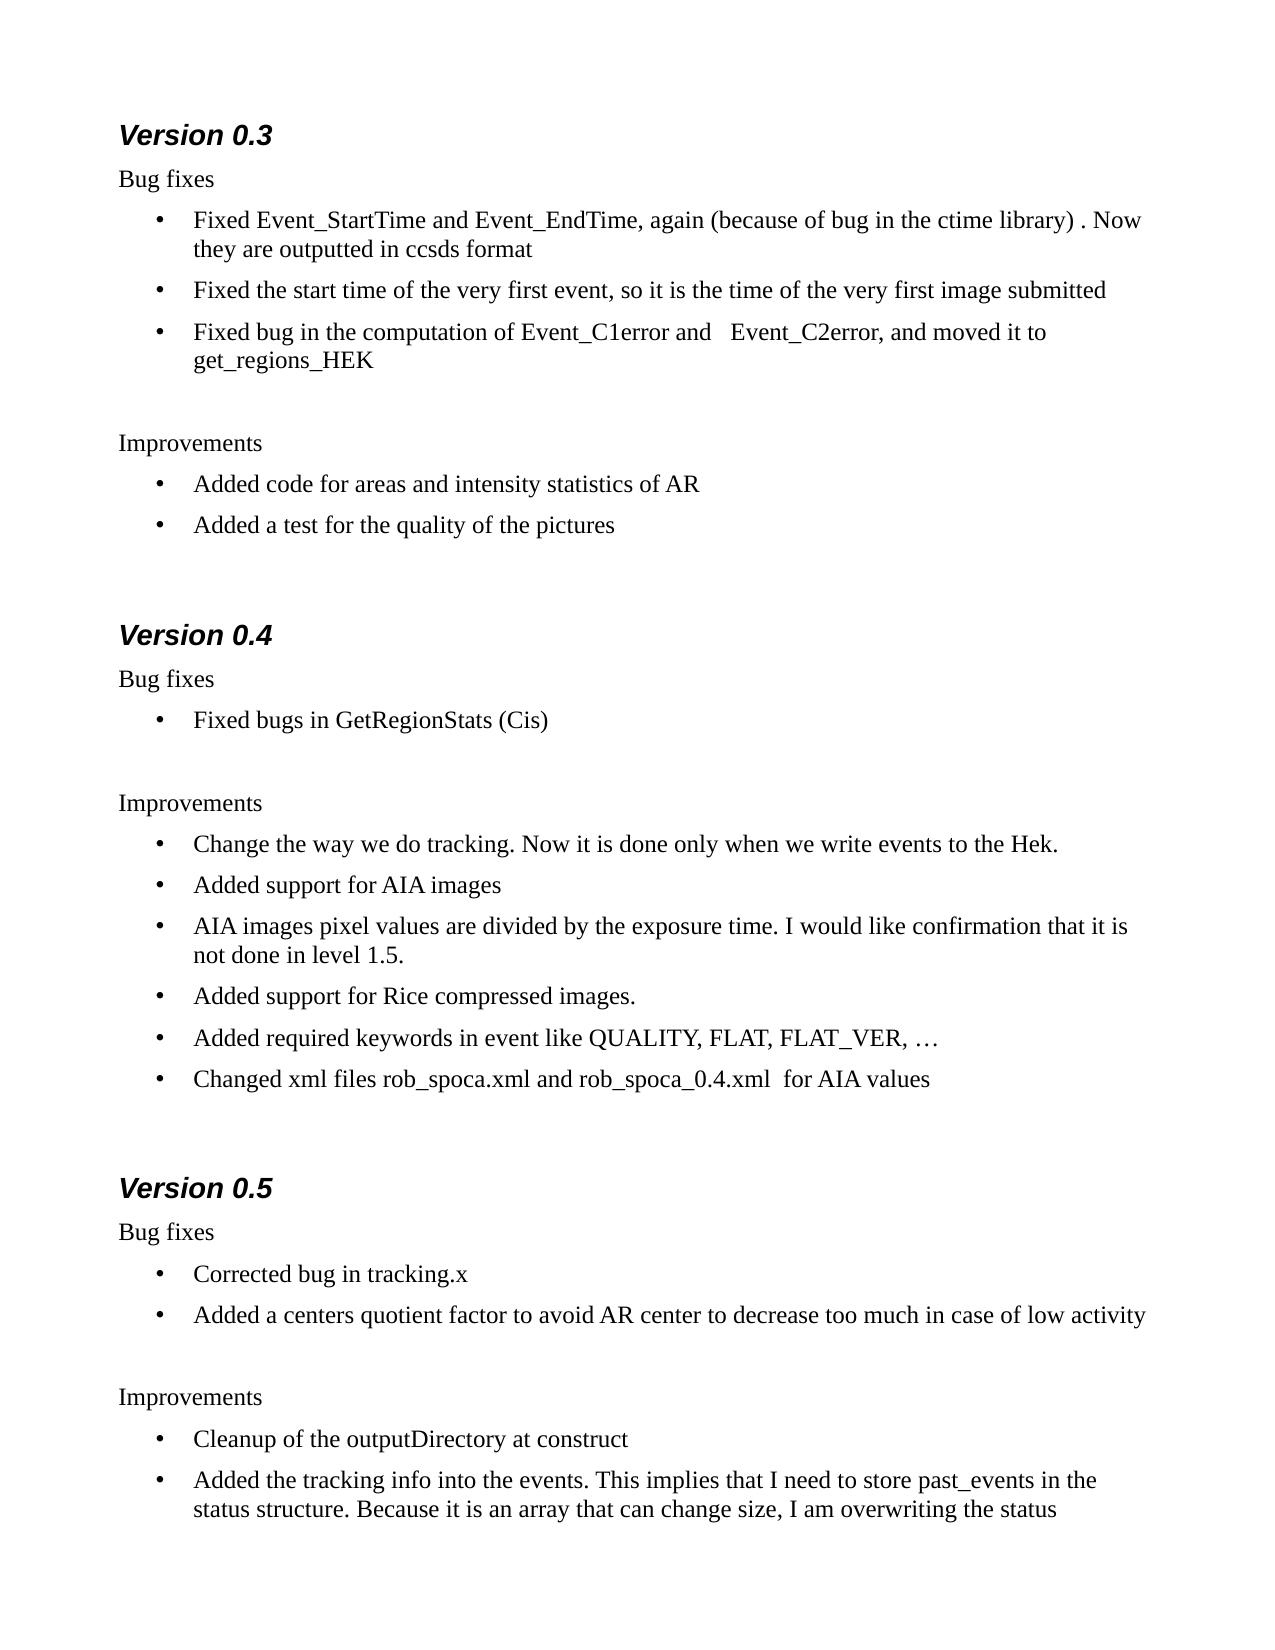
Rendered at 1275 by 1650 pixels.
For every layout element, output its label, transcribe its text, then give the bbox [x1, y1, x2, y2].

list AIA images pixel values are divided by the exposure time. I would like confirmation that it is not done in level 1.5. [156, 911, 1157, 969]
list Fixed bugs in GetRegionStats (Cis) [156, 705, 1157, 734]
list Fixed Event_StartTime and Event_EndTime, again (because of bug in the ctime library) . Now they are outputted in ccsds format [156, 205, 1157, 263]
list Added the tracking info into the events. This implies that I need to store past_events in the status structure. Because it is an array that can change size, I am overwriting the status [156, 1465, 1157, 1522]
text Bug fixes [118, 1217, 1157, 1246]
list Added required keywords in event like QUALITY, FLAT, FLAT_VER, … [156, 1023, 1157, 1051]
list Fixed the start time of the very first event, so it is the time of the very first image submitted [156, 275, 1157, 304]
subtitle Version 0.4 [118, 618, 1157, 651]
text Improvements [118, 428, 1157, 457]
list Change the way we do tracking. Now it is done only when we write events to the Hek. [156, 829, 1157, 858]
list Added a centers quotient factor to avoid AR center to decrease too much in case of low activity [156, 1300, 1157, 1329]
list Cleanup of the outputDirectory at construct [156, 1424, 1157, 1452]
list Corrected bug in tracking.x [156, 1259, 1157, 1287]
list Added support for AIA images [156, 870, 1157, 899]
list Added code for areas and intensity statistics of AR [156, 469, 1157, 498]
list Changed xml files rob_spoca.xml and rob_spoca_0.4.xml for AIA values [156, 1064, 1157, 1093]
list Added support for Rice compressed images. [156, 981, 1157, 1010]
text Improvements [118, 1382, 1157, 1411]
text Bug fixes [118, 164, 1157, 193]
list Added a test for the quality of the pictures [156, 510, 1157, 539]
list Fixed bug in the computation of Event_C1error and Event_C2error, and moved it to get_regions_HEK [156, 317, 1157, 374]
text Bug fixes [118, 664, 1157, 693]
text Improvements [118, 788, 1157, 816]
subtitle Version 0.3 [118, 118, 1157, 152]
subtitle Version 0.5 [118, 1171, 1157, 1205]
